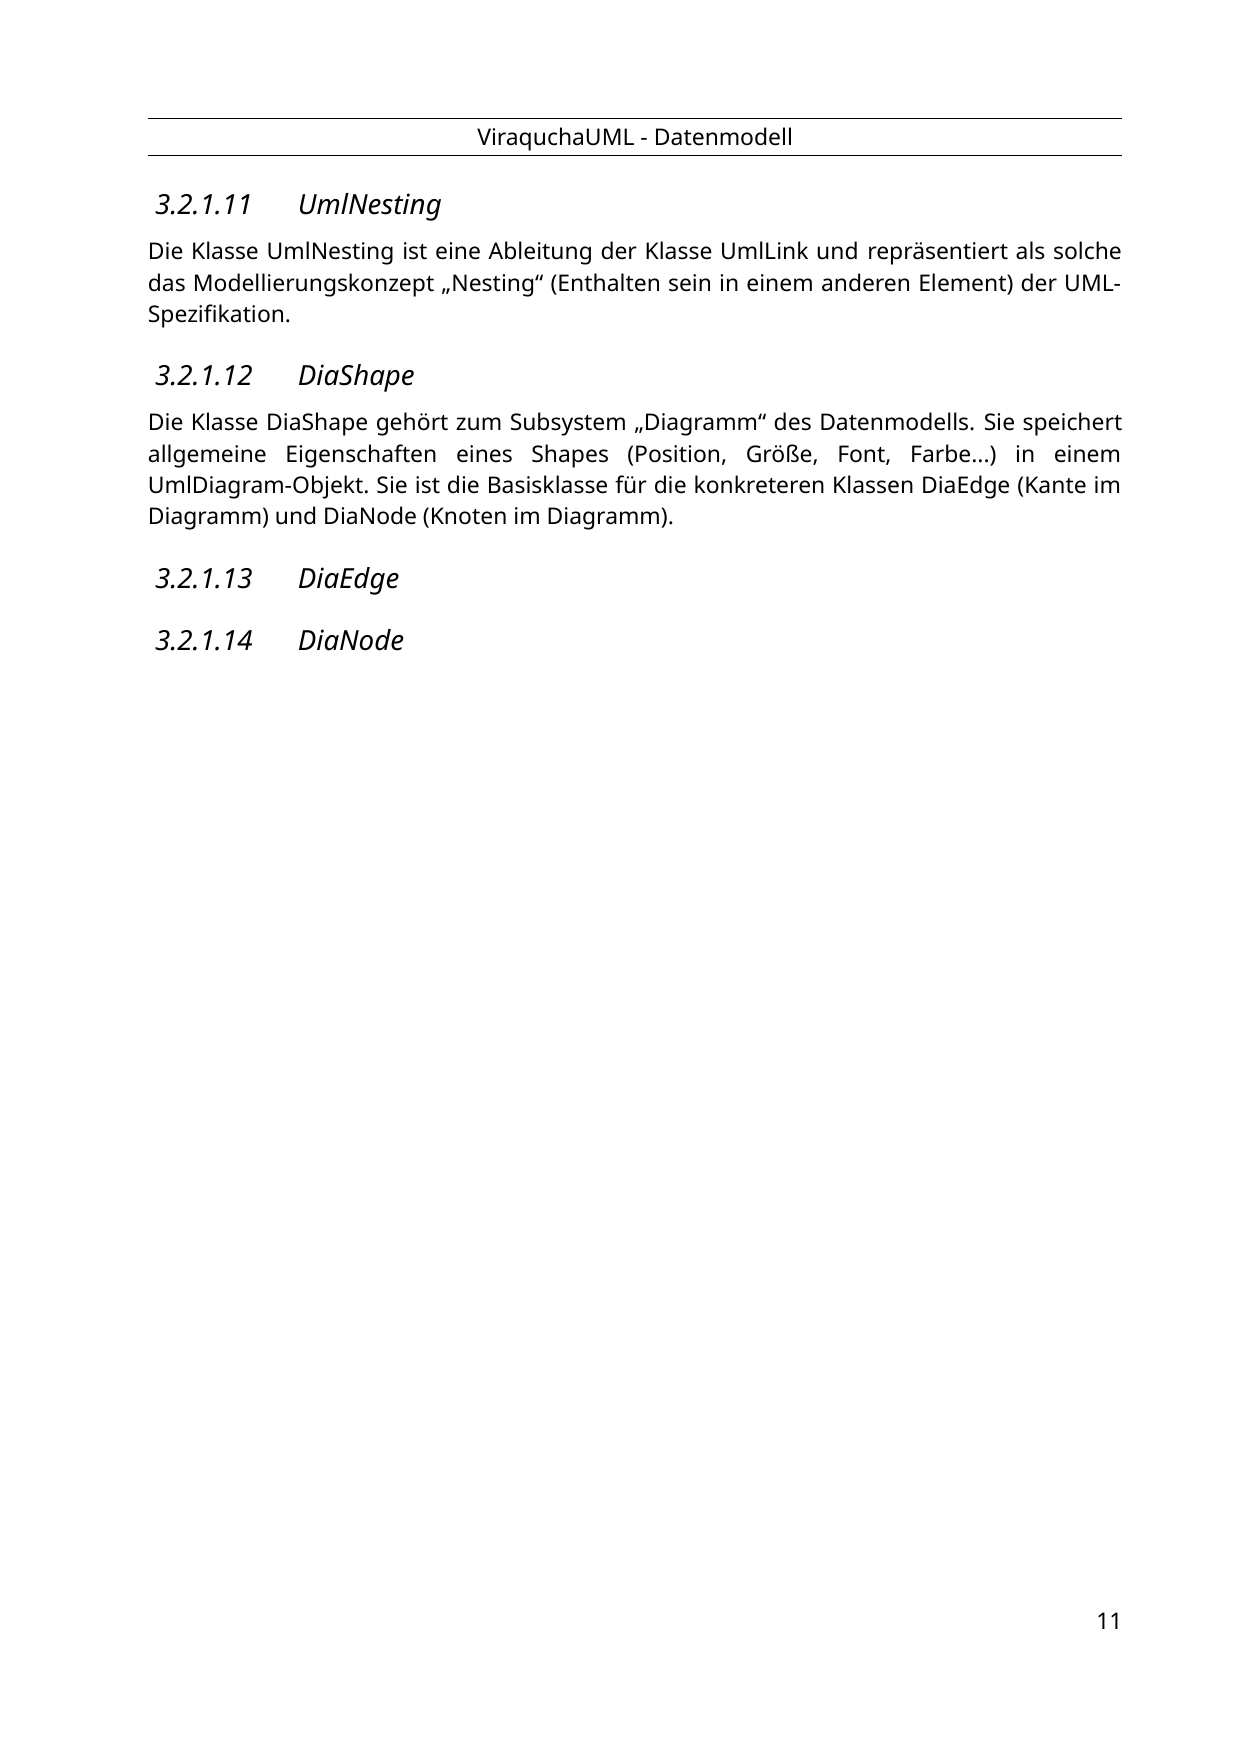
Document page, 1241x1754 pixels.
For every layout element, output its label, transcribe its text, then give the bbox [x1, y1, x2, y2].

subtitle DiaEdge [148, 558, 1122, 596]
subtitle DiaNode [148, 621, 1122, 659]
text Die Klasse UmlNesting ist eine Ableitung der Klasse UmlLink und repräsentiert als solche das Modellierungskonzept „Nesting“ (Enthalten sein in einem anderen Element) der UML-Spezifikation. [148, 235, 1122, 329]
subtitle DiaShape [148, 356, 1122, 394]
text Die Klasse DiaShape gehört zum Subsystem „Diagramm“ des Datenmodells. Sie speichert allgemeine Eigenschaften eines Shapes (Position, Größe, Font, Farbe...) in einem UmlDiagram-Objekt. Sie ist die Basisklasse für die konkreteren Klassen DiaEdge (Kante im Diagramm) und DiaNode (Knoten im Diagramm). [148, 406, 1122, 531]
subtitle UmlNesting [148, 185, 1122, 223]
